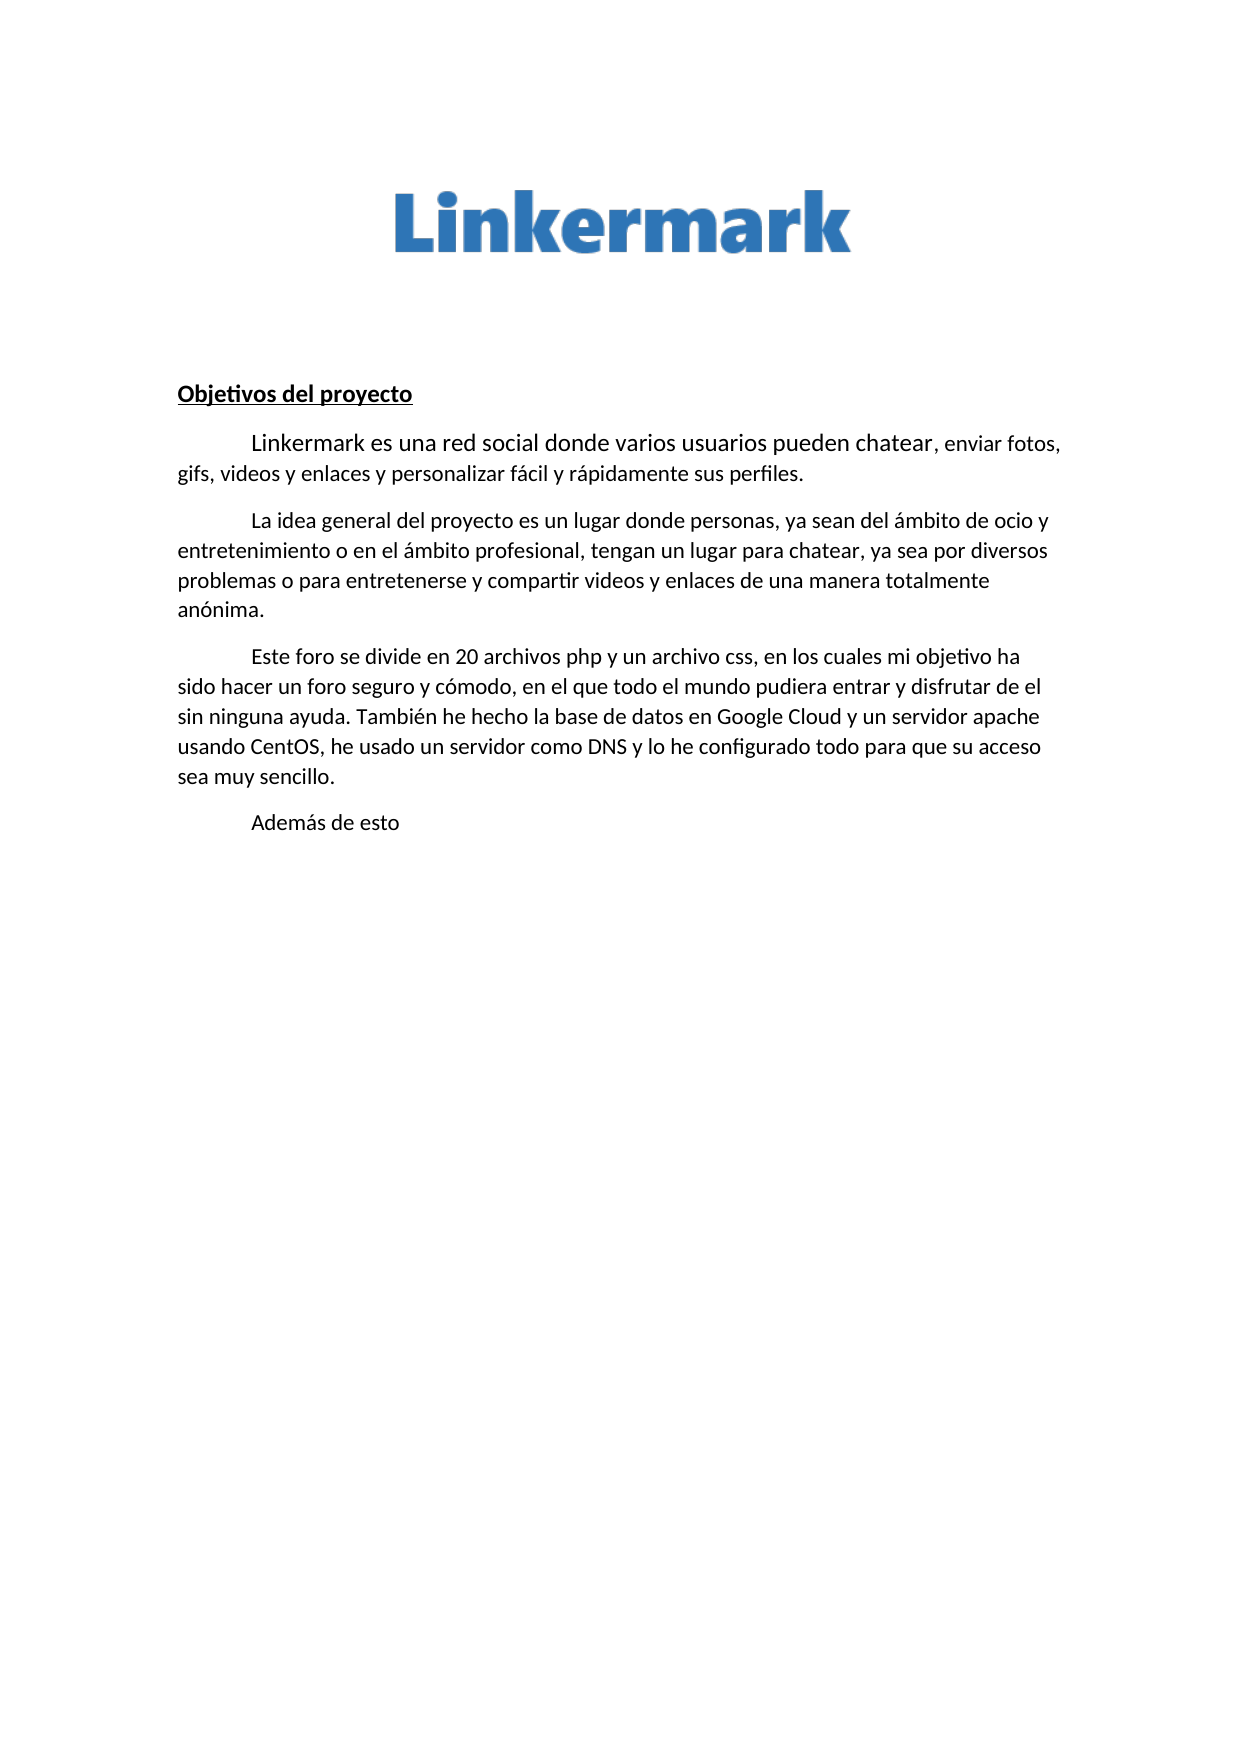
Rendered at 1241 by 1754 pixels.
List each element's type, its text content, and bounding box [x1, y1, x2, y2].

text Objetivos del proyecto [177, 378, 1063, 408]
text Este foro se divide en 20 archivos php y un archivo css, en los cuales mi objetivo ha sido hacer un foro seguro y cómodo, en el que todo el mundo pudiera entrar y disfrutar de el sin ninguna ayuda. También he hecho la base de datos en Google Cloud y un servidor apache usando CentOS, he usado un servidor como DNS y lo he configurado todo para que su acceso sea muy sencillo. [177, 642, 1063, 790]
text Además de esto [177, 808, 1063, 836]
text Linkermark es una red social donde varios usuarios pueden chatear, enviar fotos, gifs, videos y enlaces y personalizar fácil y rápidamente sus perfiles. [177, 427, 1063, 487]
text La idea general del proyecto es un lugar donde personas, ya sean del ámbito de ocio y entretenimiento o en el ámbito profesional, tengan un lugar para chatear, ya sea por diversos problemas o para entretenerse y compartir videos y enlaces de una manera totalmente anónima. [177, 506, 1063, 624]
